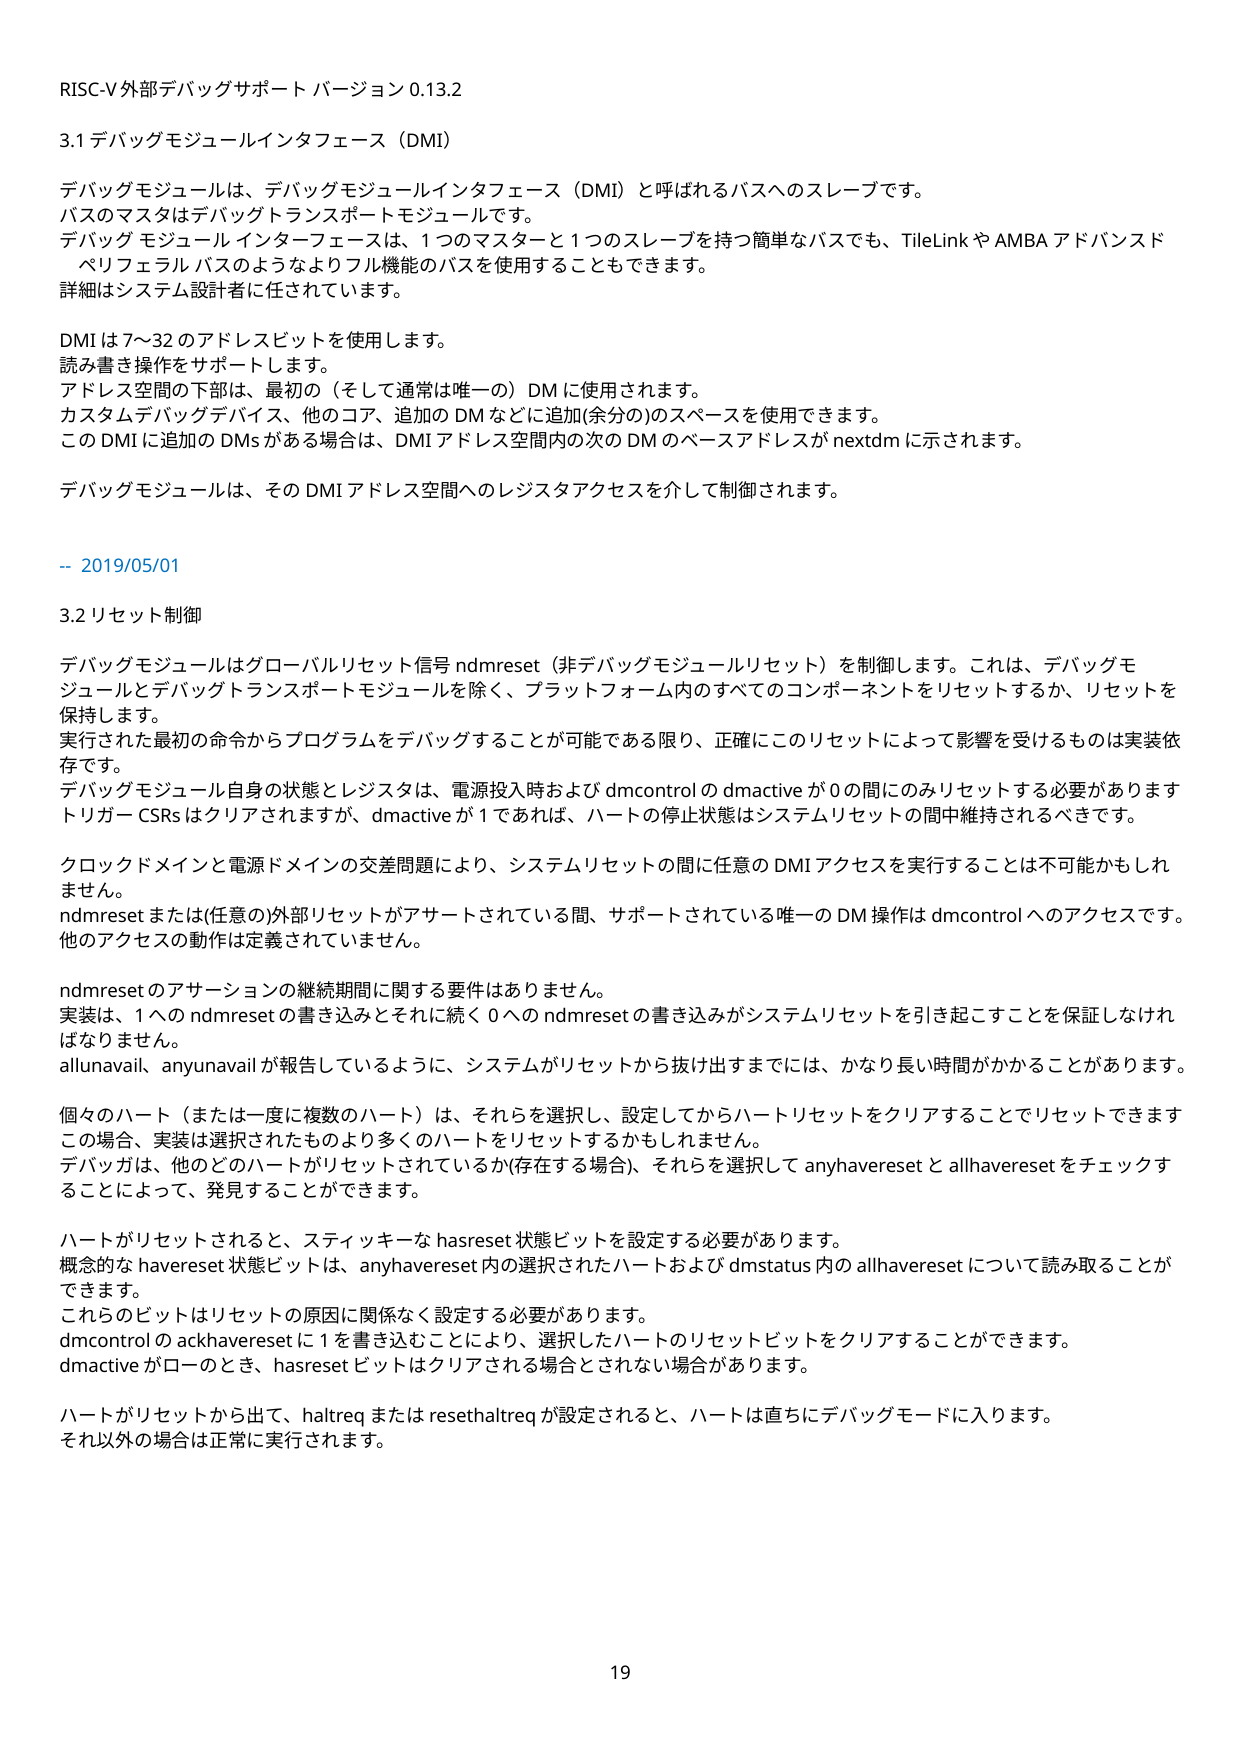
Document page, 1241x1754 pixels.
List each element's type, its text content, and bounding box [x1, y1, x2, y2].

text 詳細はシステム設計者に任されています。 [59, 278, 1181, 303]
text 個々のハート（または一度に複数のハート）は、それらを選択し、設定してからハートリセットをクリアすることでリセットできます。 [59, 1103, 1181, 1128]
text DMIは7〜32のアドレスビットを使用します。 [59, 328, 1181, 353]
text ndmresetまたは(任意の)外部リセットがアサートされている間、サポートされている唯一のDM操作はdmcontrolへのアクセスです。 [59, 903, 1181, 928]
text デバッグモジュールはグローバルリセット信号ndmreset（非デバッグモジュールリセット）を制御します。これは、デバッグモジュールとデバッグトランスポートモジュールを除く、プラットフォーム内のすべてのコンポーネントをリセットするか、リセットを保持します。 [59, 653, 1181, 728]
text dmcontrolのackhaveresetに1を書き込むことにより、選択したハートのリセットビットをクリアすることができます。 [59, 1328, 1181, 1353]
text デバッグモジュールは、デバッグモジュールインタフェース（DMI）と呼ばれるバスへのスレーブです。 [59, 178, 1181, 203]
text 3.2リセット制御 [59, 603, 1181, 628]
text このDMIに追加のDMsがある場合は、DMIアドレス空間内の次のDMのベースアドレスがnextdmに示されます。 [59, 428, 1181, 453]
text ndmresetのアサーションの継続期間に関する要件はありません。 [59, 978, 1181, 1003]
text クロックドメインと電源ドメインの交差問題により、システムリセットの間に任意のDMIアクセスを実行することは不可能かもしれません。 [59, 853, 1181, 903]
text 3.1デバッグモジュールインタフェース（DMI） [59, 128, 1181, 153]
text 読み書き操作をサポートします。 [59, 353, 1181, 378]
text ハートがリセットから出て、haltreqまたはresethaltreqが設定されると、ハートは直ちにデバッグモードに入ります。 [59, 1403, 1181, 1428]
text 実装は、1へのndmresetの書き込みとそれに続く0へのndmresetの書き込みがシステムリセットを引き起こすことを保証しなければなりません。 [59, 1003, 1181, 1053]
text ハートがリセットされると、スティッキーなhasreset状態ビットを設定する必要があります。 [59, 1228, 1181, 1253]
text デバッグ モジュール インターフェースは、1つのマスターと1つのスレーブを持つ簡単なバスでも、TileLinkやAMBA アドバンスドペリフェラル バスのようなよりフル機能のバスを使用することもできます。 [59, 228, 1181, 278]
text それ以外の場合は正常に実行されます。 [59, 1428, 1181, 1453]
text 他のアクセスの動作は定義されていません。 [59, 928, 1181, 953]
text この場合、実装は選択されたものより多くのハートをリセットするかもしれません。 [59, 1128, 1181, 1153]
text トリガーCSRsはクリアされますが、dmactiveが1であれば、ハートの停止状態はシステムリセットの間中維持されるべきです。 [59, 803, 1181, 828]
text アドレス空間の下部は、最初の（そして通常は唯一の）DMに使用されます。 [59, 378, 1181, 403]
text バスのマスタはデバッグトランスポートモジュールです。 [59, 203, 1181, 228]
text これらのビットはリセットの原因に関係なく設定する必要があります。 [59, 1303, 1181, 1328]
text allunavail、anyunavailが報告しているように、システムがリセットから抜け出すまでには、かなり長い時間がかかることがあります。 [59, 1053, 1181, 1078]
text 概念的なhavereset状態ビットは、anyhavereset内の選択されたハートおよびdmstatus内のallhaveresetについて読み取ることができます。 [59, 1253, 1181, 1303]
text デバッグモジュール自身の状態とレジスタは、電源投入時およびdmcontrolのdmactiveが0の間にのみリセットする必要があります。 [59, 778, 1181, 803]
text カスタムデバッグデバイス、他のコア、追加のDMなどに追加(余分の)のスペースを使用できます。 [59, 403, 1181, 428]
text デバッグモジュールは、そのDMIアドレス空間へのレジスタアクセスを介して制御されます。 [59, 478, 1181, 503]
text 実行された最初の命令からプログラムをデバッグすることが可能である限り、正確にこのリセットによって影響を受けるものは実装依存です。 [59, 728, 1181, 778]
text デバッガは、他のどのハートがリセットされているか(存在する場合)、それらを選択してanyhaveresetとallhaveresetをチェックすることによって、発見することができます。 [59, 1153, 1181, 1203]
text -- 2019/05/01 [59, 553, 1181, 578]
text dmactiveがローのとき、hasresetビットはクリアされる場合とされない場合があります。 [59, 1353, 1181, 1378]
